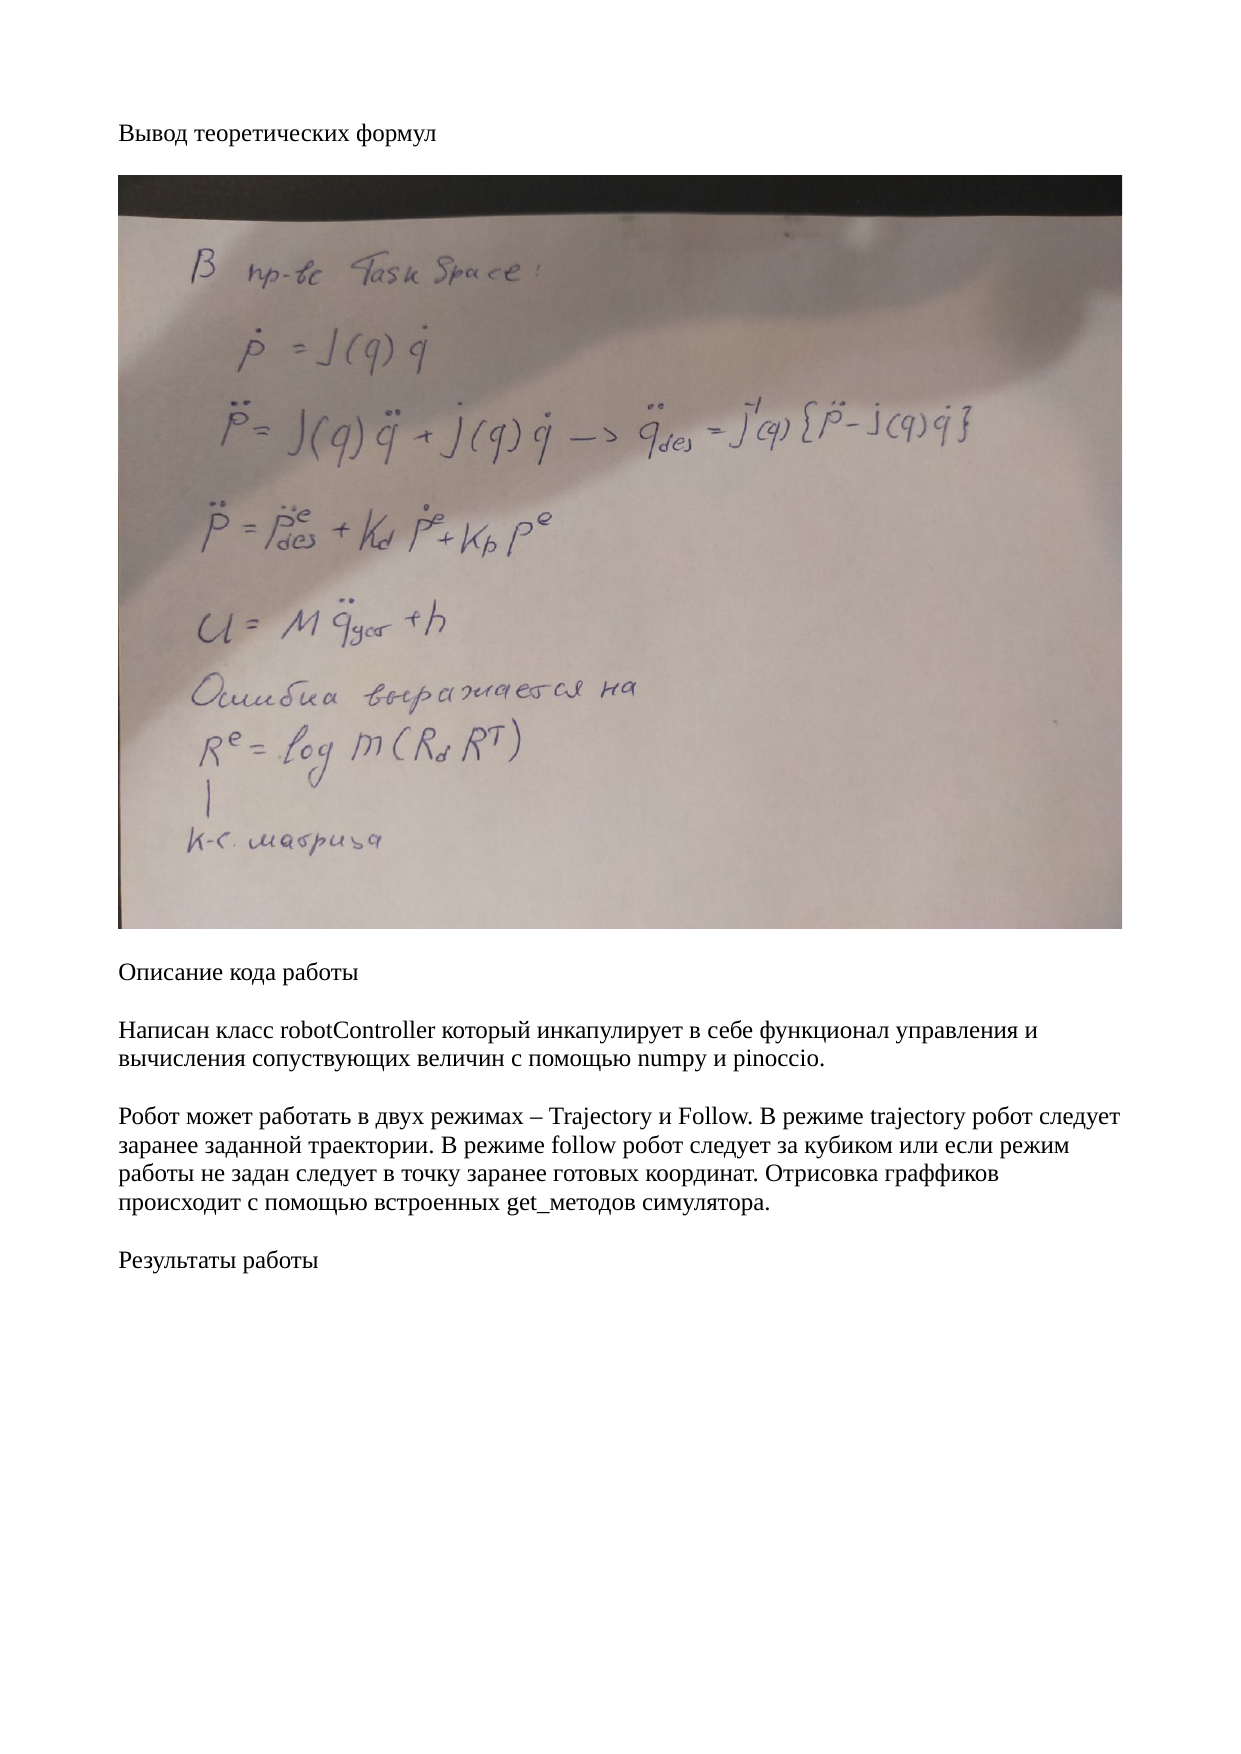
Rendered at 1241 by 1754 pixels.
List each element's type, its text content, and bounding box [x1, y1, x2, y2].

text Результаты работы [118, 1245, 1122, 1273]
text Робот может работать в двух режимах – Trajectory и Follow. В режиме trajectory робот следует заранее заданной траектории. В режиме follow робот следует за кубиком или если режим работы не задан следует в точку заранее готовых координат. Отрисовка граффиков происходит с помощью встроенных get_методов симулятора. [118, 1101, 1122, 1216]
text Вывод теоретических формул [118, 118, 1122, 147]
picture [118, 175, 1123, 929]
text Описание кода работы [118, 929, 1122, 986]
text Написан класс robotController который инкапулирует в себе функционал управления и вычисления сопуствующих величин с помощью numpy и pinoccio. [118, 1015, 1122, 1072]
